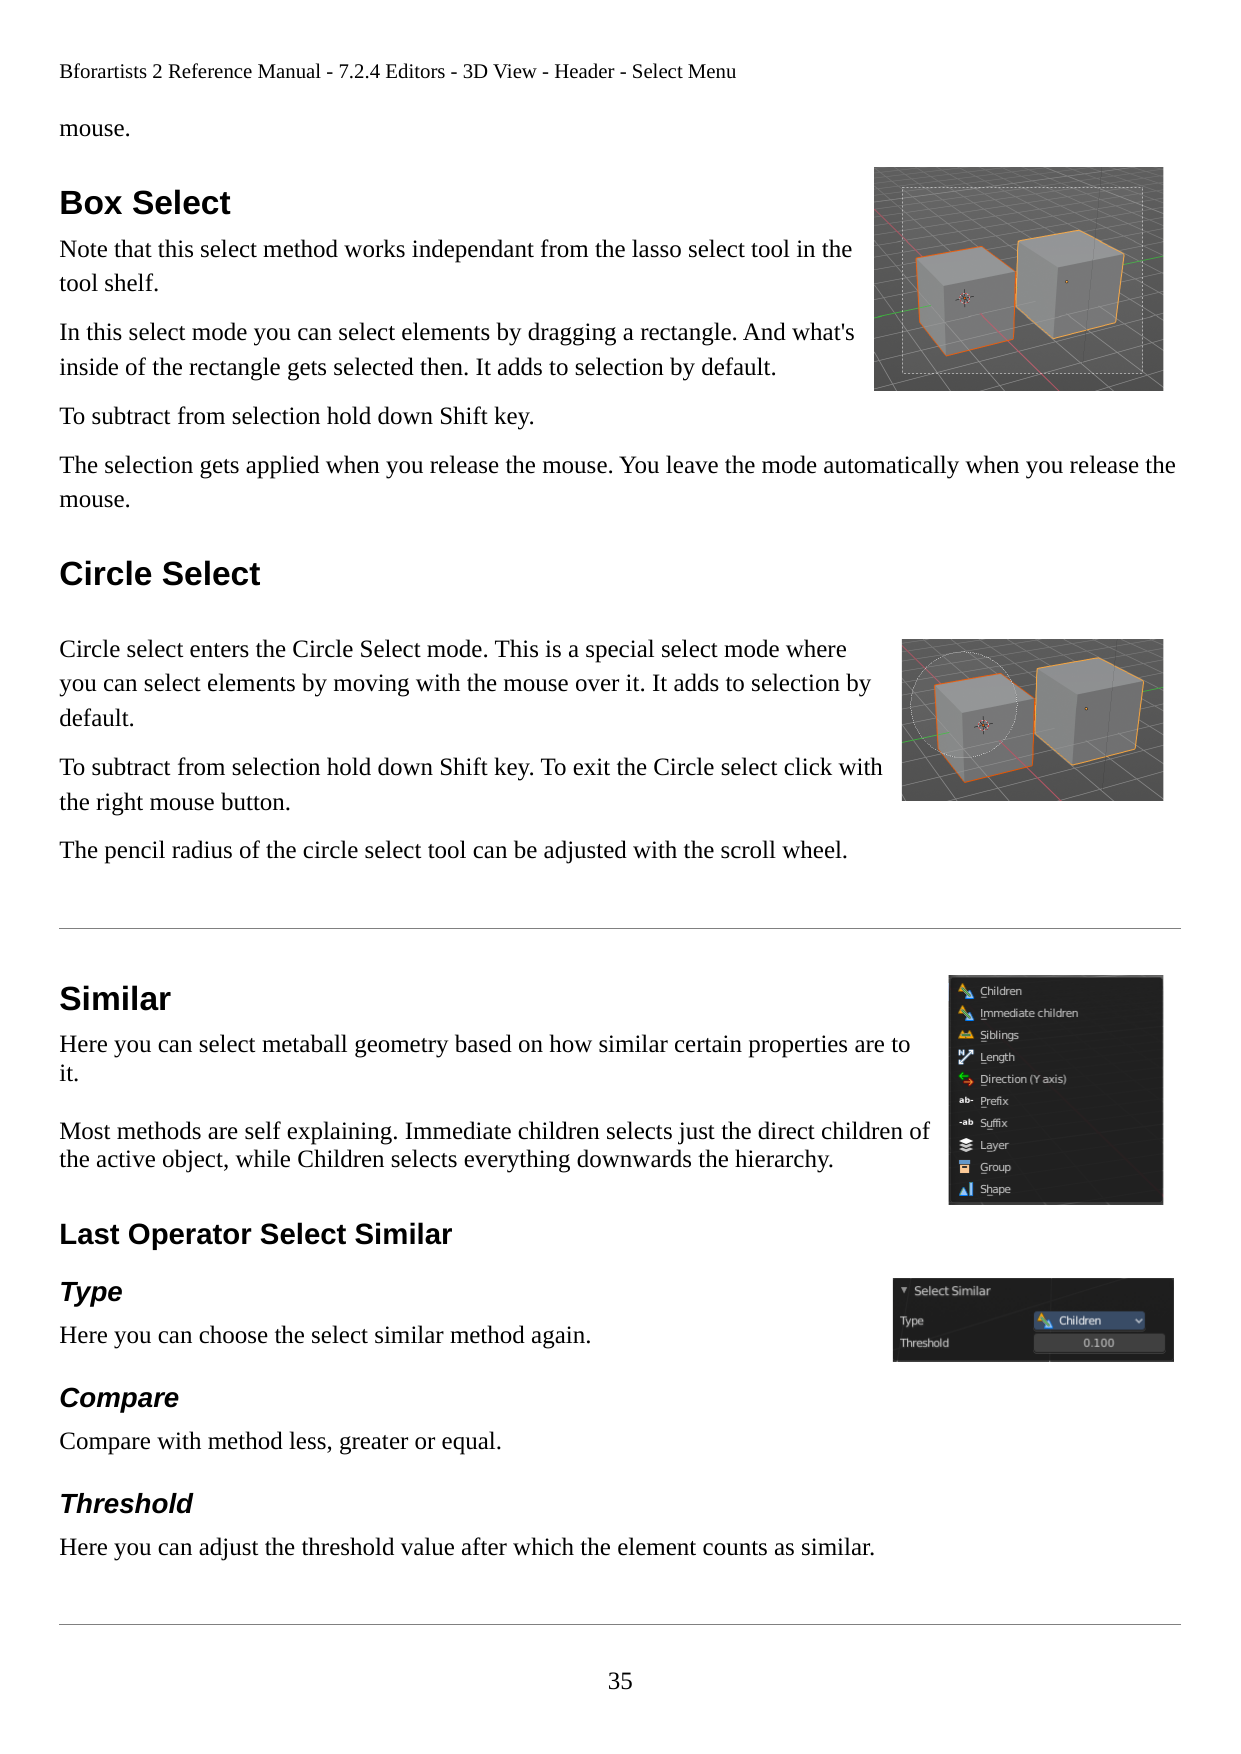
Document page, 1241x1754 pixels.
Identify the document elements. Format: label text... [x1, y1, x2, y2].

text The pencil radius of the circle select tool can be adjusted with the scroll wheel. [59, 836, 1181, 864]
subtitle Type [59, 1275, 1181, 1307]
text Here you can select metaball geometry based on how similar certain properties are to it. [59, 1029, 948, 1087]
picture [892, 1278, 1174, 1362]
subtitle [1164, 978, 1181, 1017]
text The selection gets applied when you release the mouse. You leave the mode automatically when you release the mouse. [59, 450, 1181, 513]
text To subtract from selection hold down Shift key. [59, 401, 1181, 429]
text Compare with method less, greater or equal. [59, 1426, 1181, 1454]
text Most methods are self explaining. Immediate children selects just the direct children of the active object, while Children selects everything downwards the hierarchy. [59, 1116, 948, 1173]
subtitle Last Operator Select Similar [59, 1217, 1181, 1250]
subtitle Circle Select [59, 554, 1181, 593]
picture [948, 975, 1164, 1205]
text Note that this select method works independant from the lasso select tool in the tool shelf. [59, 234, 874, 297]
picture [901, 639, 1164, 801]
subtitle Similar [59, 978, 948, 1017]
text Here you can choose the select similar method again. [59, 1320, 892, 1348]
text Here you can adjust the threshold value after which the element counts as similar. [59, 1532, 1181, 1560]
subtitle Compare [59, 1381, 1181, 1413]
text mouse. [59, 113, 1181, 141]
text Circle select enters the Circle Select mode. This is a special select mode where you can select elements by moving with the mouse over it. It adds to selection by default. [59, 634, 1181, 732]
subtitle Threshold [59, 1487, 1181, 1519]
text To subtract from selection hold down Shift key. To exit the Circle select click with the right mouse button. [59, 752, 1181, 815]
subtitle [1164, 182, 1181, 221]
subtitle Box Select [59, 182, 874, 221]
text In this select mode you can select elements by dragging a rectangle. And what's inside of the rectangle gets selected then. It adds to selection by default. [59, 317, 874, 380]
picture [874, 167, 1164, 391]
